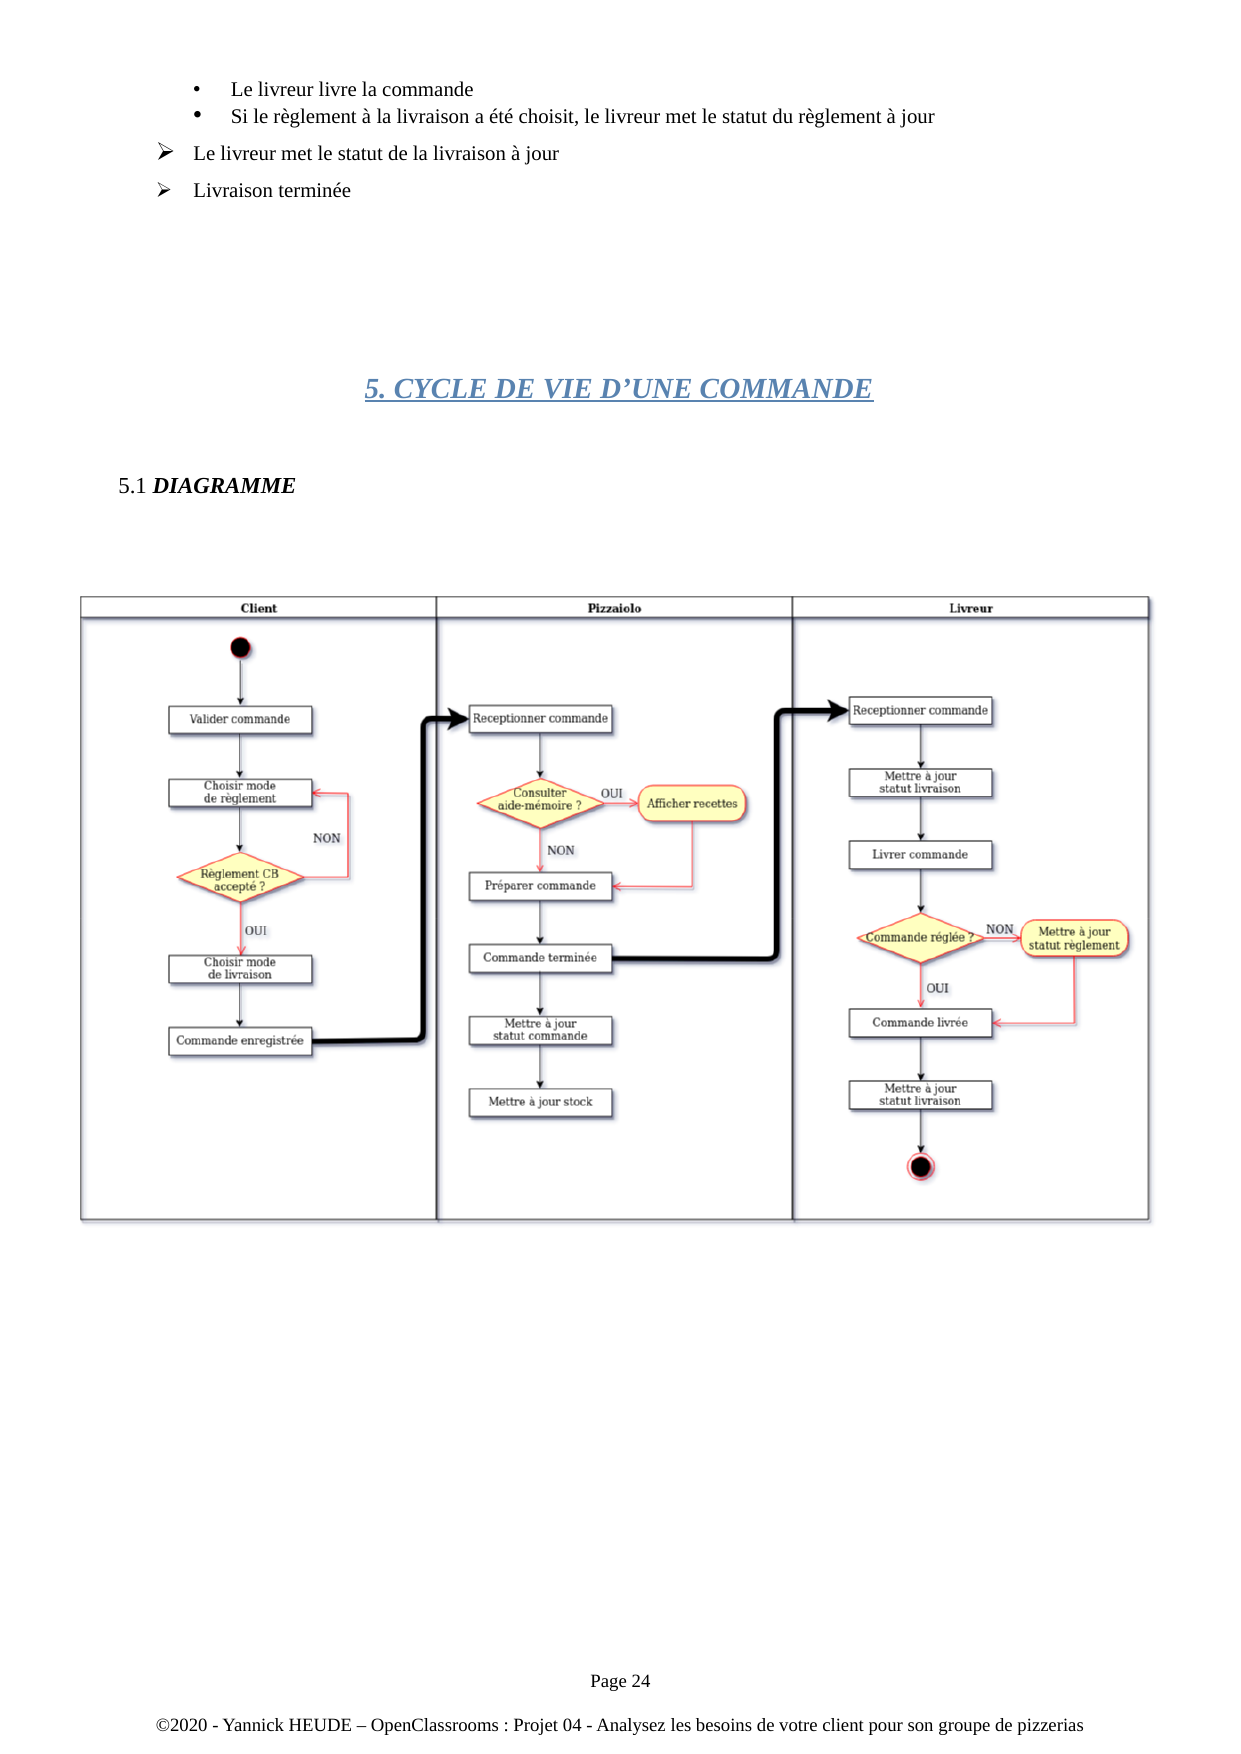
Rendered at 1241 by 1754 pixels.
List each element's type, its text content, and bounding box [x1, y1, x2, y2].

text 5.1 DIAGRAMME [118, 472, 1122, 498]
list Le livreur met le statut de la livraison à jour [156, 141, 1122, 166]
list Le livreur livre la commande [193, 77, 1122, 101]
picture [62, 579, 1178, 1250]
list Livraison terminée [156, 178, 1122, 202]
text 5. CYCLE DE VIE D’UNE COMMANDE [118, 371, 1122, 405]
list Si le règlement à la livraison a été choisit, le livreur met le statut du règlement à jour [193, 104, 1122, 129]
